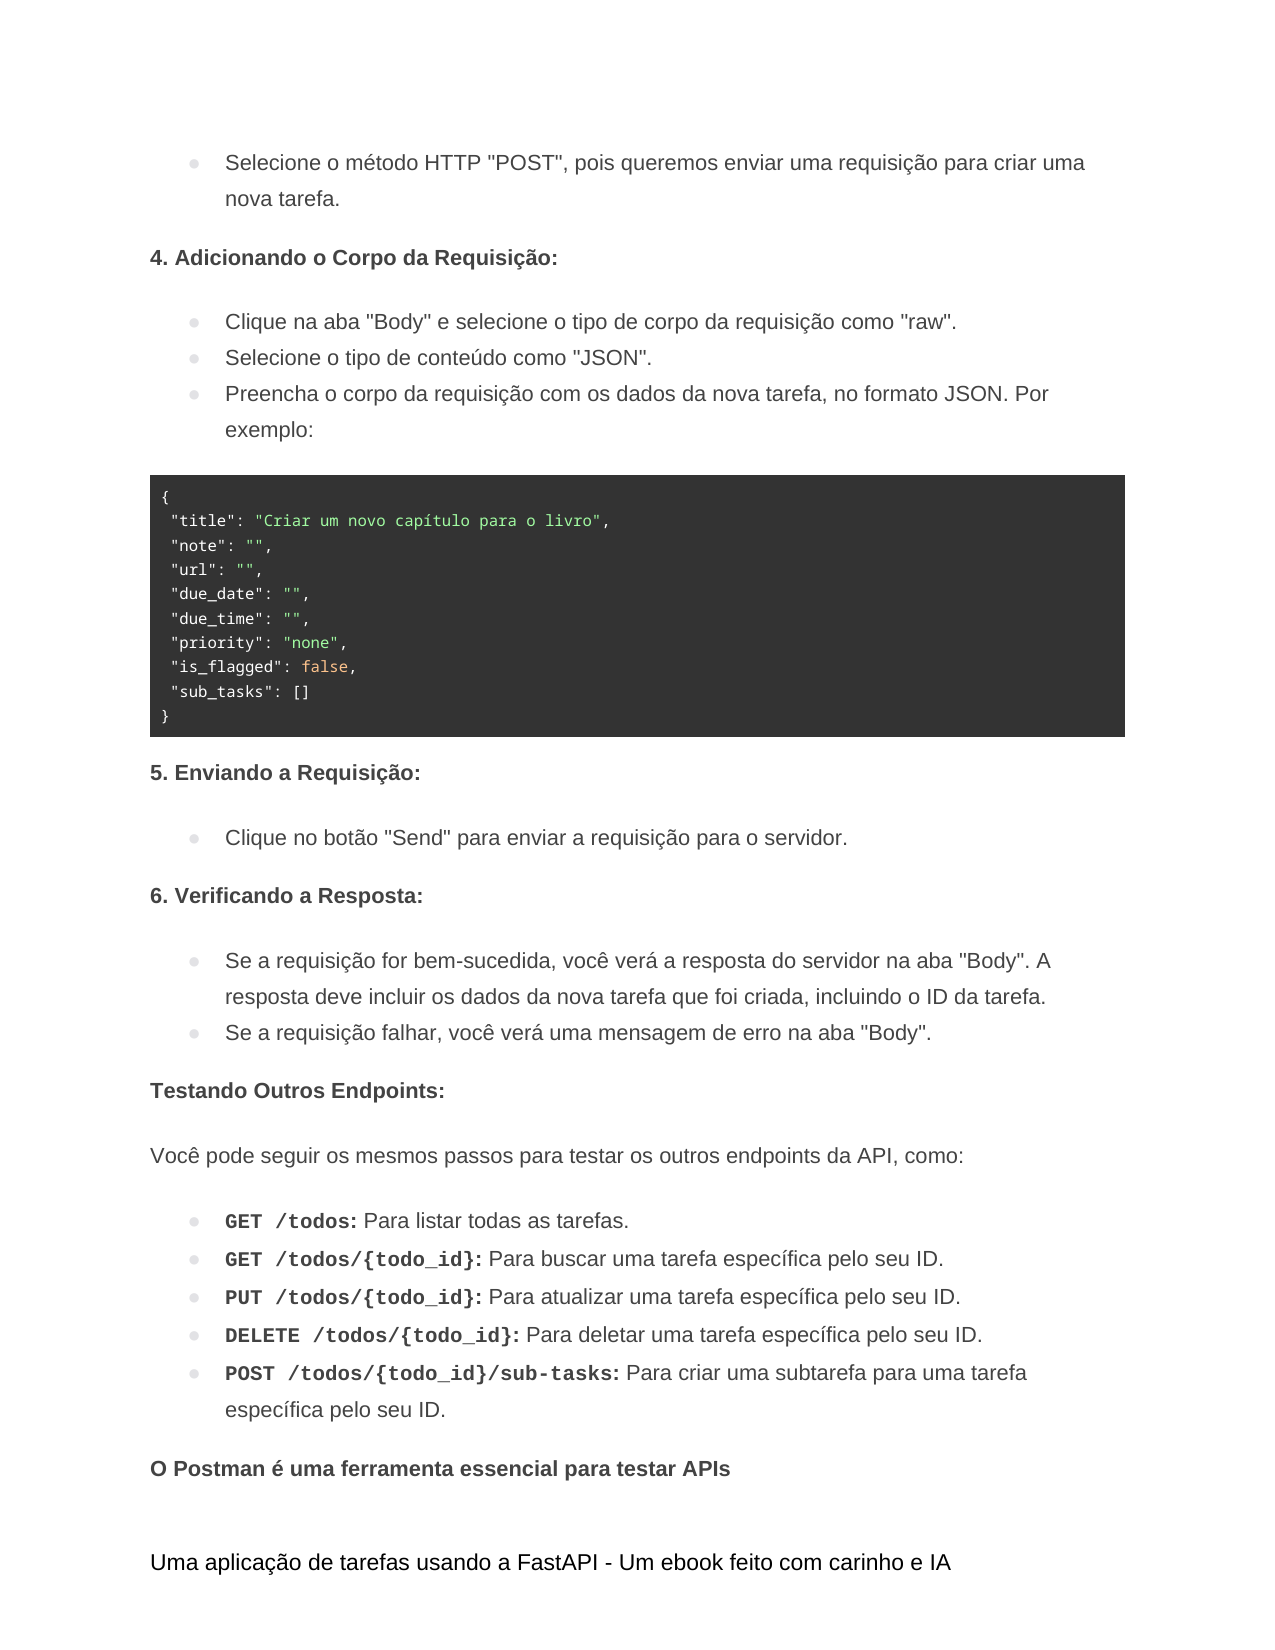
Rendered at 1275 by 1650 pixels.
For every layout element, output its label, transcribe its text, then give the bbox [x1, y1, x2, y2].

list Se a requisição falhar, você verá uma mensagem de erro na aba "Body". [187, 1019, 1125, 1044]
text 6. Verificando a Resposta: [150, 883, 1125, 908]
list GET /todos/{todo_id}: Para buscar uma tarefa específica pelo seu ID. [187, 1246, 1125, 1272]
text Você pode seguir os mesmos passos para testar os outros endpoints da API, como: [150, 1143, 1125, 1168]
list POST /todos/{todo_id}/sub-tasks: Para criar uma subtarefa para uma tarefa específica pelo seu ID. [187, 1359, 1125, 1422]
list Se a requisição for bem-sucedida, você verá a resposta do servidor na aba "Body". A resposta deve incluir os dados da nova tarefa que foi criada, incluindo o ID da tarefa. [187, 948, 1125, 1009]
table_header { "title": "Criar um novo capítulo para o livro", "note": "", "url": "", "due_date": "", "due_time": "", "priority": "none", "is_flagged": false, "sub_tasks": [] } [150, 475, 1125, 737]
text 4. Adicionando o Corpo da Requisição: [150, 244, 1125, 269]
list GET /todos: Para listar todas as tarefas. [187, 1208, 1125, 1234]
list Selecione o método HTTP "POST", pois queremos enviar uma requisição para criar uma nova tarefa. [187, 150, 1125, 211]
text Testando Outros Endpoints: [150, 1078, 1125, 1103]
list DELETE /todos/{todo_id}: Para deletar uma tarefa específica pelo seu ID. [187, 1322, 1125, 1348]
text 5. Enviando a Requisição: [150, 759, 1125, 785]
list Clique na aba "Body" e selecione o tipo de corpo da requisição como "raw". [187, 309, 1125, 334]
list PUT /todos/{todo_id}: Para atualizar uma tarefa específica pelo seu ID. [187, 1284, 1125, 1310]
list Clique no botão "Send" para enviar a requisição para o servidor. [187, 824, 1125, 849]
text O Postman é uma ferramenta essencial para testar APIs [150, 1455, 1125, 1481]
list Selecione o tipo de conteúdo como "JSON". [187, 345, 1125, 370]
list Preencha o corpo da requisição com os dados da nova tarefa, no formato JSON. Por exemplo: [187, 381, 1125, 442]
